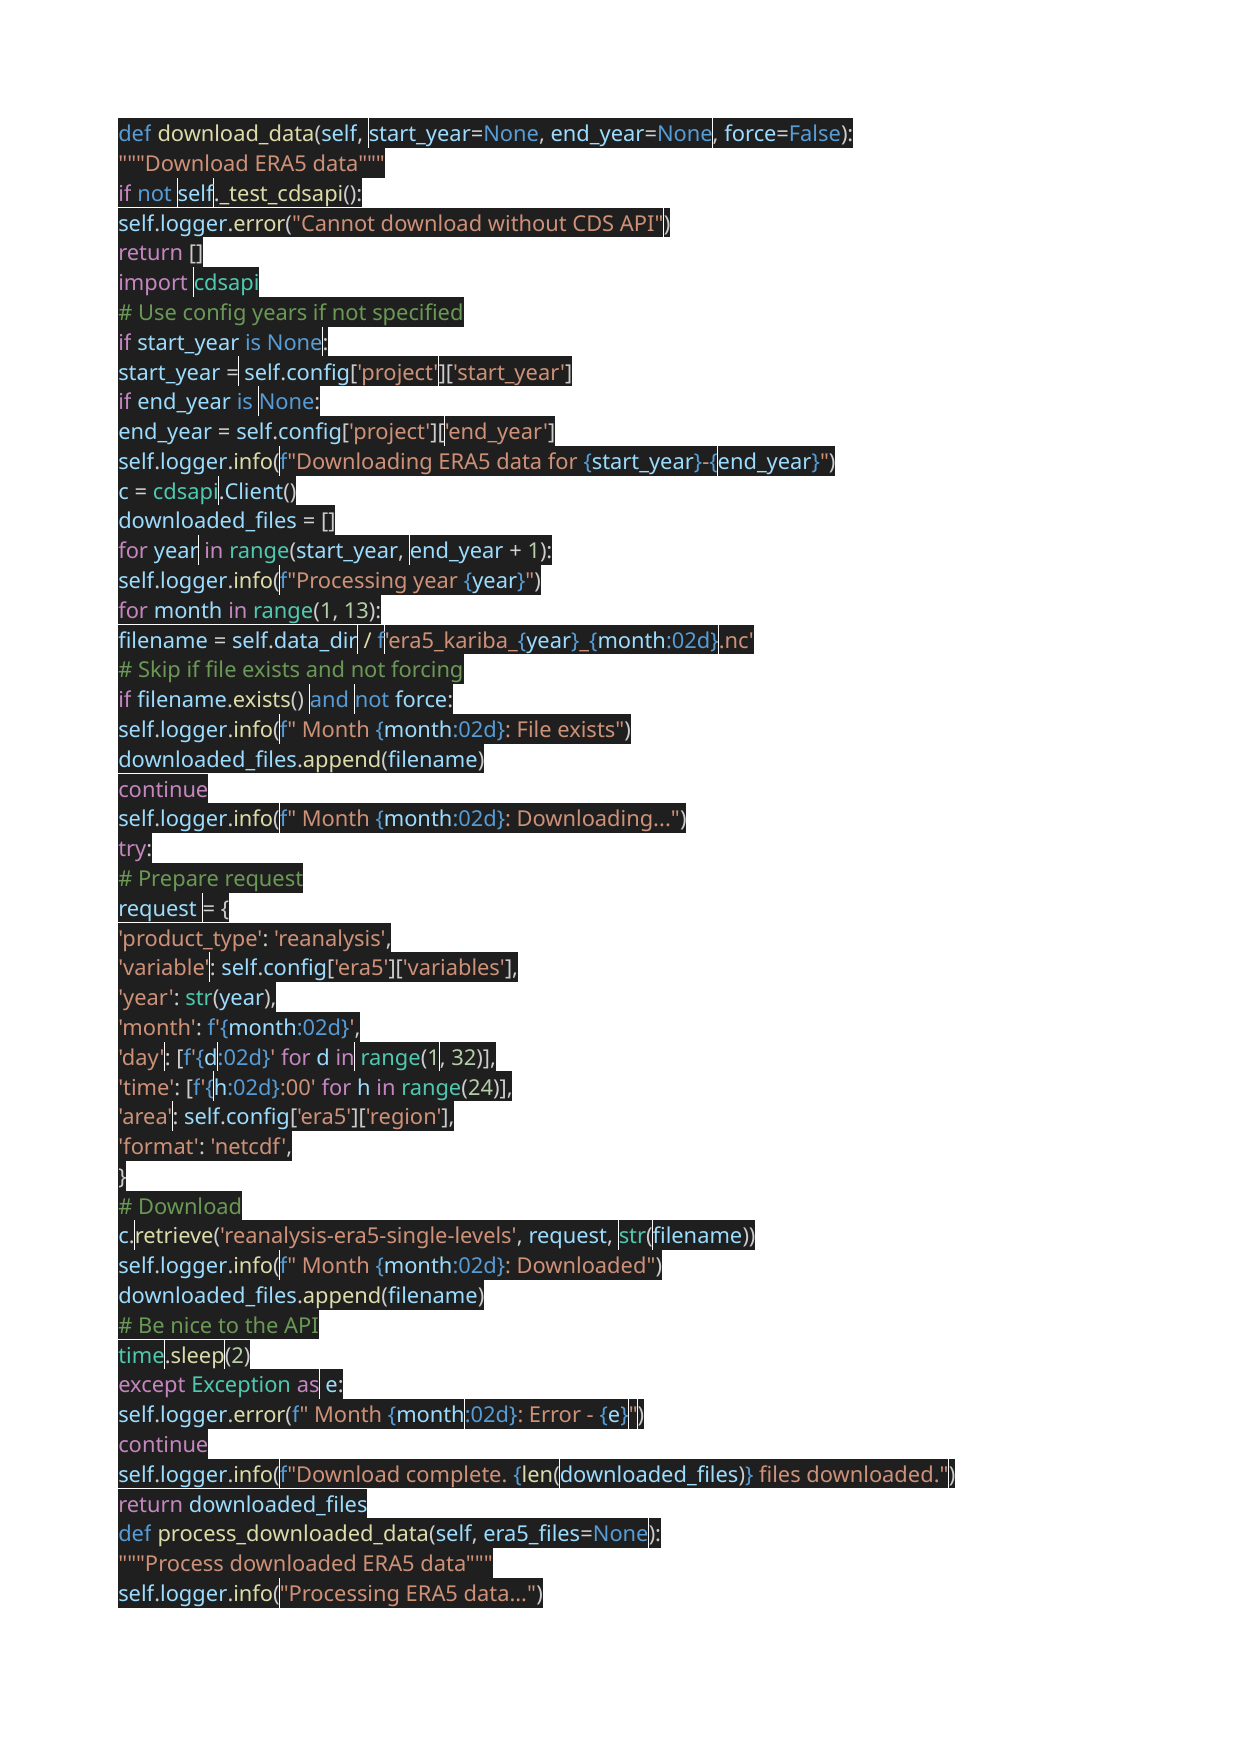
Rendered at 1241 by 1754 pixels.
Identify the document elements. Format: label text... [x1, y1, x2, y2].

text 'year': str(year), [118, 982, 1122, 1012]
text """Process downloaded ERA5 data""" [118, 1548, 1122, 1578]
text request = { [118, 893, 1122, 922]
text # Prepare request [118, 863, 1122, 893]
text """Download ERA5 data""" [118, 148, 1122, 178]
text self.logger.info(f"Downloading ERA5 data for {start_year}-{end_year}") [118, 446, 1122, 476]
text self.logger.error("Cannot download without CDS API") [118, 207, 1122, 237]
text c.retrieve('reanalysis-era5-single-levels', request, str(filename)) [118, 1220, 1122, 1250]
text continue [118, 773, 1122, 803]
text 'format': 'netcdf', [118, 1131, 1122, 1161]
text end_year = self.config['project']['end_year'] [118, 416, 1122, 446]
text self.logger.error(f" Month {month:02d}: Error - {e}") [118, 1399, 1122, 1429]
text # Use config years if not specified [118, 297, 1122, 327]
text 'area': self.config['era5']['region'], [118, 1101, 1122, 1131]
text self.logger.info(f" Month {month:02d}: Downloaded") [118, 1250, 1122, 1280]
text 'time': [f'{h:02d}:00' for h in range(24)], [118, 1071, 1122, 1101]
text # Download [118, 1191, 1122, 1220]
text self.logger.info(f" Month {month:02d}: Downloading...") [118, 803, 1122, 833]
text import cdsapi [118, 267, 1122, 297]
text downloaded_files.append(filename) [118, 744, 1122, 773]
text 'variable': self.config['era5']['variables'], [118, 952, 1122, 982]
text if start_year is None: [118, 327, 1122, 356]
text self.logger.info(f" Month {month:02d}: File exists") [118, 714, 1122, 744]
text # Be nice to the API [118, 1310, 1122, 1339]
text def download_data(self, start_year=None, end_year=None, force=False): [118, 118, 1122, 148]
text self.logger.info("Processing ERA5 data...") [118, 1578, 1122, 1608]
text try: [118, 833, 1122, 863]
text for year in range(start_year, end_year + 1): [118, 535, 1122, 565]
text 'month': f'{month:02d}', [118, 1012, 1122, 1042]
text except Exception as e: [118, 1369, 1122, 1399]
text filename = self.data_dir / f'era5_kariba_{year}_{month:02d}.nc' [118, 624, 1122, 654]
text return [] [118, 237, 1122, 267]
text downloaded_files.append(filename) [118, 1280, 1122, 1310]
text def process_downloaded_data(self, era5_files=None): [118, 1518, 1122, 1548]
text downloaded_files = [] [118, 505, 1122, 535]
text time.sleep(2) [118, 1339, 1122, 1369]
text start_year = self.config['project']['start_year'] [118, 356, 1122, 386]
text return downloaded_files [118, 1488, 1122, 1518]
text c = cdsapi.Client() [118, 476, 1122, 505]
text 'day': [f'{d:02d}' for d in range(1, 32)], [118, 1042, 1122, 1071]
text continue [118, 1429, 1122, 1459]
text self.logger.info(f"Download complete. {len(downloaded_files)} files downloaded.") [118, 1459, 1122, 1488]
text # Skip if file exists and not forcing [118, 654, 1122, 684]
text if not self._test_cdsapi(): [118, 178, 1122, 207]
text 'product_type': 'reanalysis', [118, 922, 1122, 952]
text if end_year is None: [118, 386, 1122, 416]
text self.logger.info(f"Processing year {year}") [118, 565, 1122, 595]
text if filename.exists() and not force: [118, 684, 1122, 714]
text for month in range(1, 13): [118, 595, 1122, 624]
text } [118, 1161, 1122, 1191]
